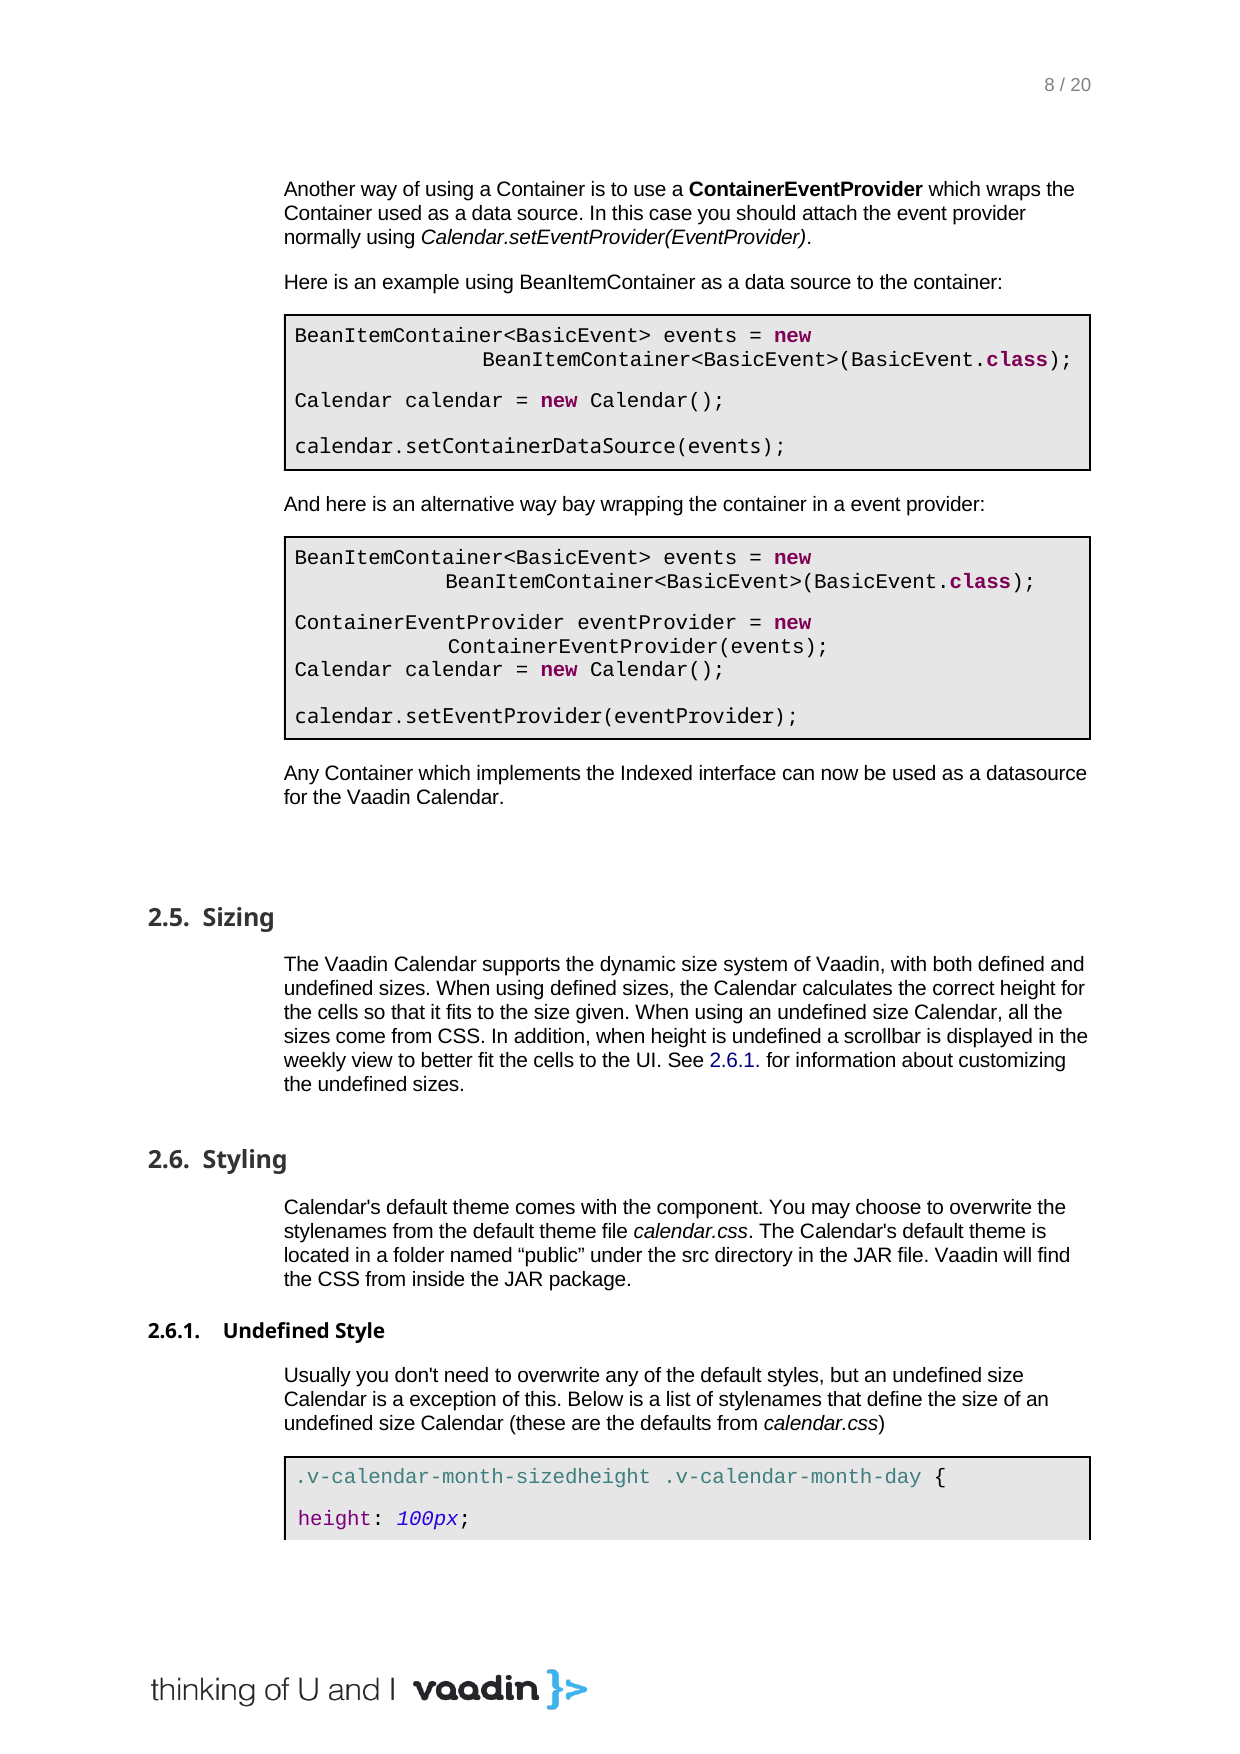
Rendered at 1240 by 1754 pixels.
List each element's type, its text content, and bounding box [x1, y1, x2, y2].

text calendar.setContainerDataSource(events); [286, 423, 1089, 469]
text Any Container which implements the Indexed interface can now be used as a datasource for the Vaadin Calendar. [283, 761, 1091, 809]
subtitle Styling [148, 1142, 1091, 1176]
text Calendar calendar = new Calendar(); [286, 381, 1089, 423]
text ContainerEventProvider eventProvider = new ContainerEventProvider(events); [286, 603, 1089, 659]
text Here is an example using BeanItemContainer as a data source to the container: [283, 270, 1091, 294]
text calendar.setEventProvider(eventProvider); [286, 692, 1089, 738]
text Usually you don't need to overwrite any of the default styles, but an undefined size Calendar is a exception of this. Below is a list of stylenames that define the size of an undefined size Calendar (these are the defaults from calendar.css) [283, 1363, 1091, 1435]
text BeanItemContainer<BasicEvent> events = new BeanItemContainer<BasicEvent>(BasicEvent.class); [286, 538, 1089, 603]
text Another way of using a Container is to use a ContainerEventProvider which wraps the Container used as a data source. In this case you should attach the event provider normally using Calendar.setEventProvider(EventProvider). [283, 177, 1091, 249]
text BeanItemContainer<BasicEvent> events = new BeanItemContainer<BasicEvent>(BasicEvent.class); [286, 316, 1089, 381]
subtitle Sizing [148, 899, 1091, 933]
picture [150, 1665, 590, 1712]
text Calendar calendar = new Calendar(); [286, 659, 1089, 692]
subtitle Undefined Style [148, 1316, 1091, 1344]
text And here is an alternative way bay wrapping the container in a event provider: [283, 492, 1091, 516]
text height: 100px; [286, 1499, 1089, 1540]
text The Vaadin Calendar supports the dynamic size system of Vaadin, with both defined and undefined sizes. When using defined sizes, the Calendar calculates the correct height for the cells so that it fits to the size given. When using an undefined size Calendar, all the sizes come from CSS. In addition, when height is undefined a scrollbar is displayed in the weekly view to better fit the cells to the UI. See 2.6.1. for information about customizing the undefined sizes. [283, 952, 1091, 1096]
text Calendar's default theme comes with the component. You may choose to overwrite the stylenames from the default theme file calendar.css. The Calendar's default theme is located in a folder named “public” under the src directory in the JAR file. Vaadin will find the CSS from inside the JAR package. [283, 1195, 1091, 1291]
text .v-calendar-month-sizedheight .v-calendar-month-day { [286, 1458, 1089, 1499]
